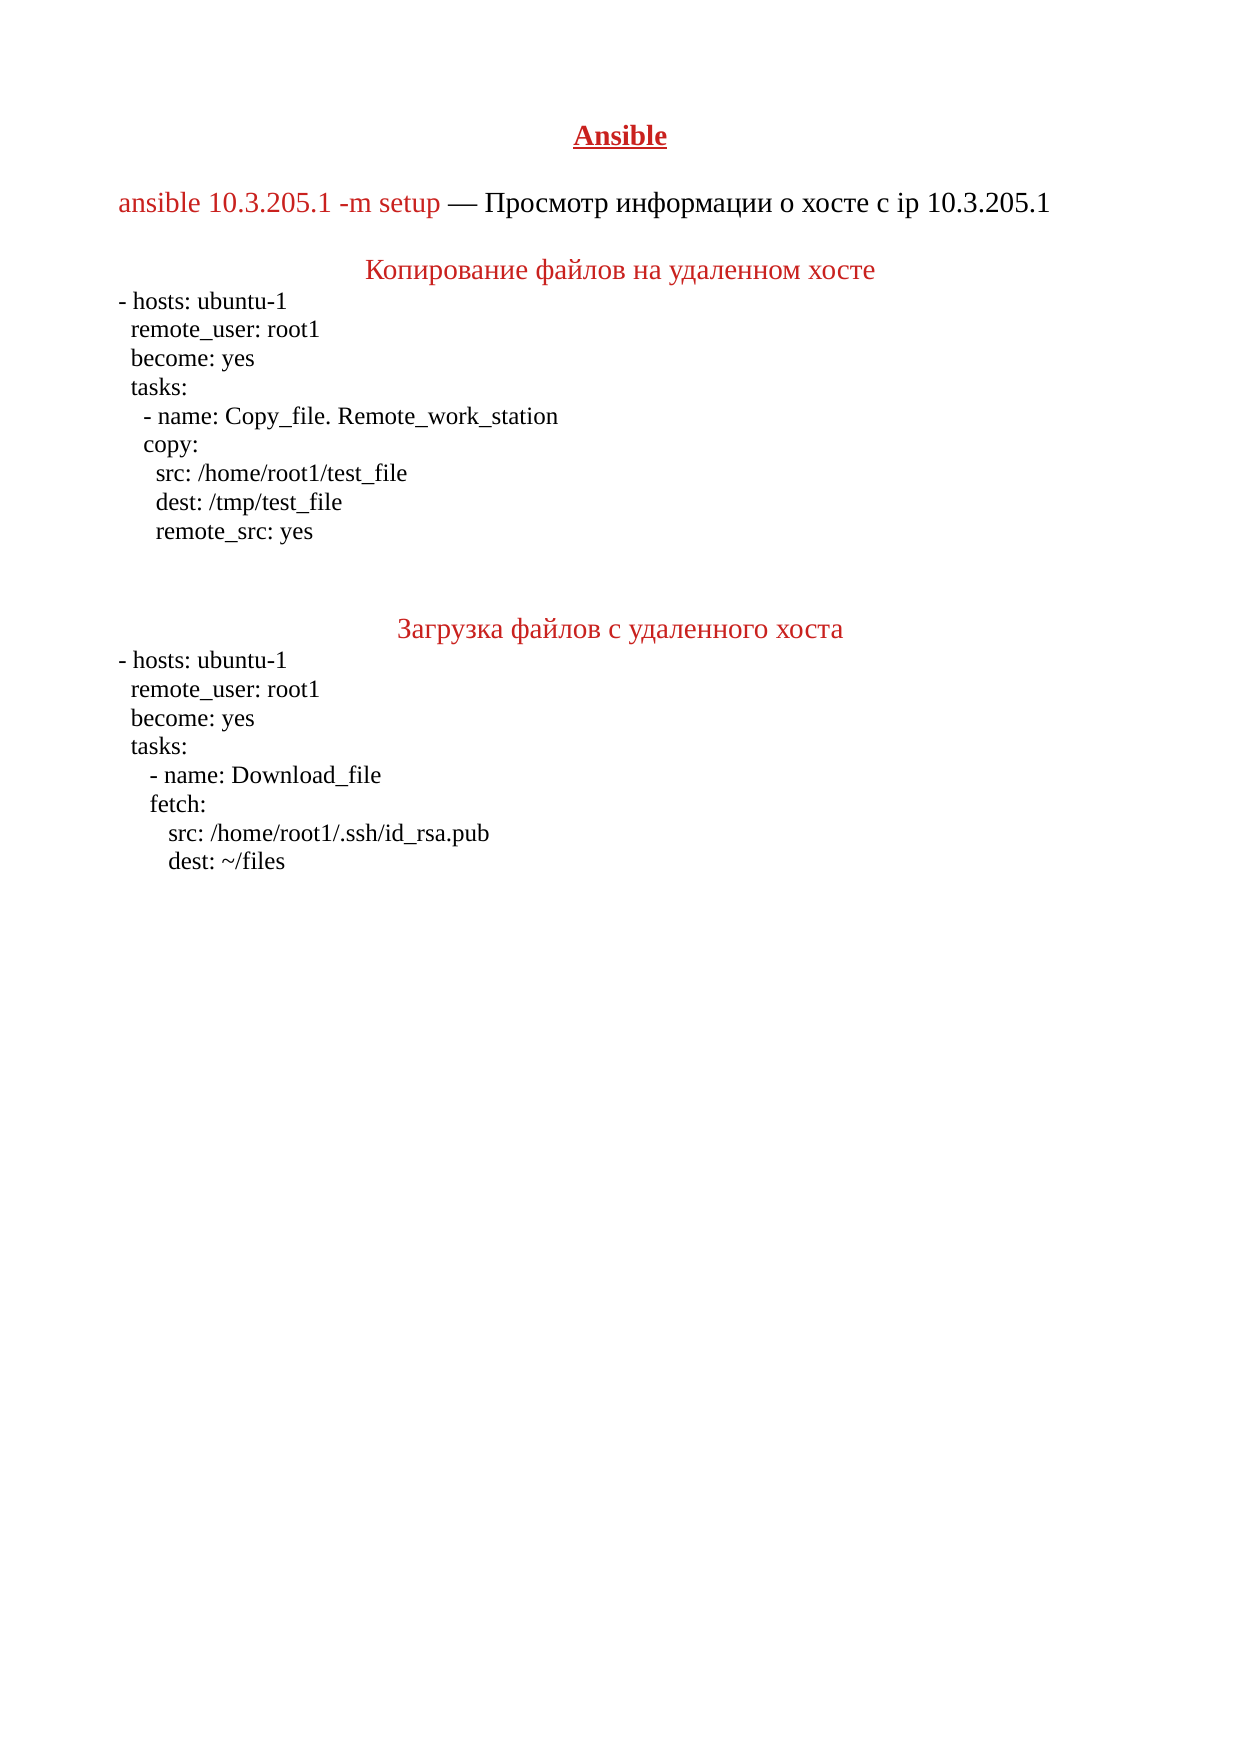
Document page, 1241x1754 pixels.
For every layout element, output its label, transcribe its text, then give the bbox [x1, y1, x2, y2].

text remote_user: root1 [118, 674, 1122, 703]
text ansible 10.3.205.1 -m setup — Просмотр информации о хосте с ip 10.3.205.1 [118, 185, 1122, 219]
text dest: ~/files [118, 846, 1122, 875]
text - name: Copy_file. Remote_work_station [118, 401, 1122, 429]
text Копирование файлов на удаленном хосте [118, 252, 1122, 286]
text tasks: [118, 372, 1122, 401]
text - name: Download_file [118, 760, 1122, 789]
text src: /home/root1/test_file [118, 458, 1122, 487]
text tasks: [118, 731, 1122, 760]
text copy: [118, 429, 1122, 458]
text remote_user: root1 [118, 314, 1122, 343]
text Ansible [118, 118, 1122, 152]
text Загрузка файлов с удаленного хоста [118, 612, 1122, 645]
text src: /home/root1/.ssh/id_rsa.pub [118, 818, 1122, 846]
text fetch: [118, 789, 1122, 818]
text become: yes [118, 703, 1122, 731]
text - hosts: ubuntu-1 [118, 645, 1122, 674]
text become: yes [118, 343, 1122, 372]
text dest: /tmp/test_file [118, 487, 1122, 516]
text remote_src: yes [118, 516, 1122, 544]
text - hosts: ubuntu-1 [118, 286, 1122, 314]
